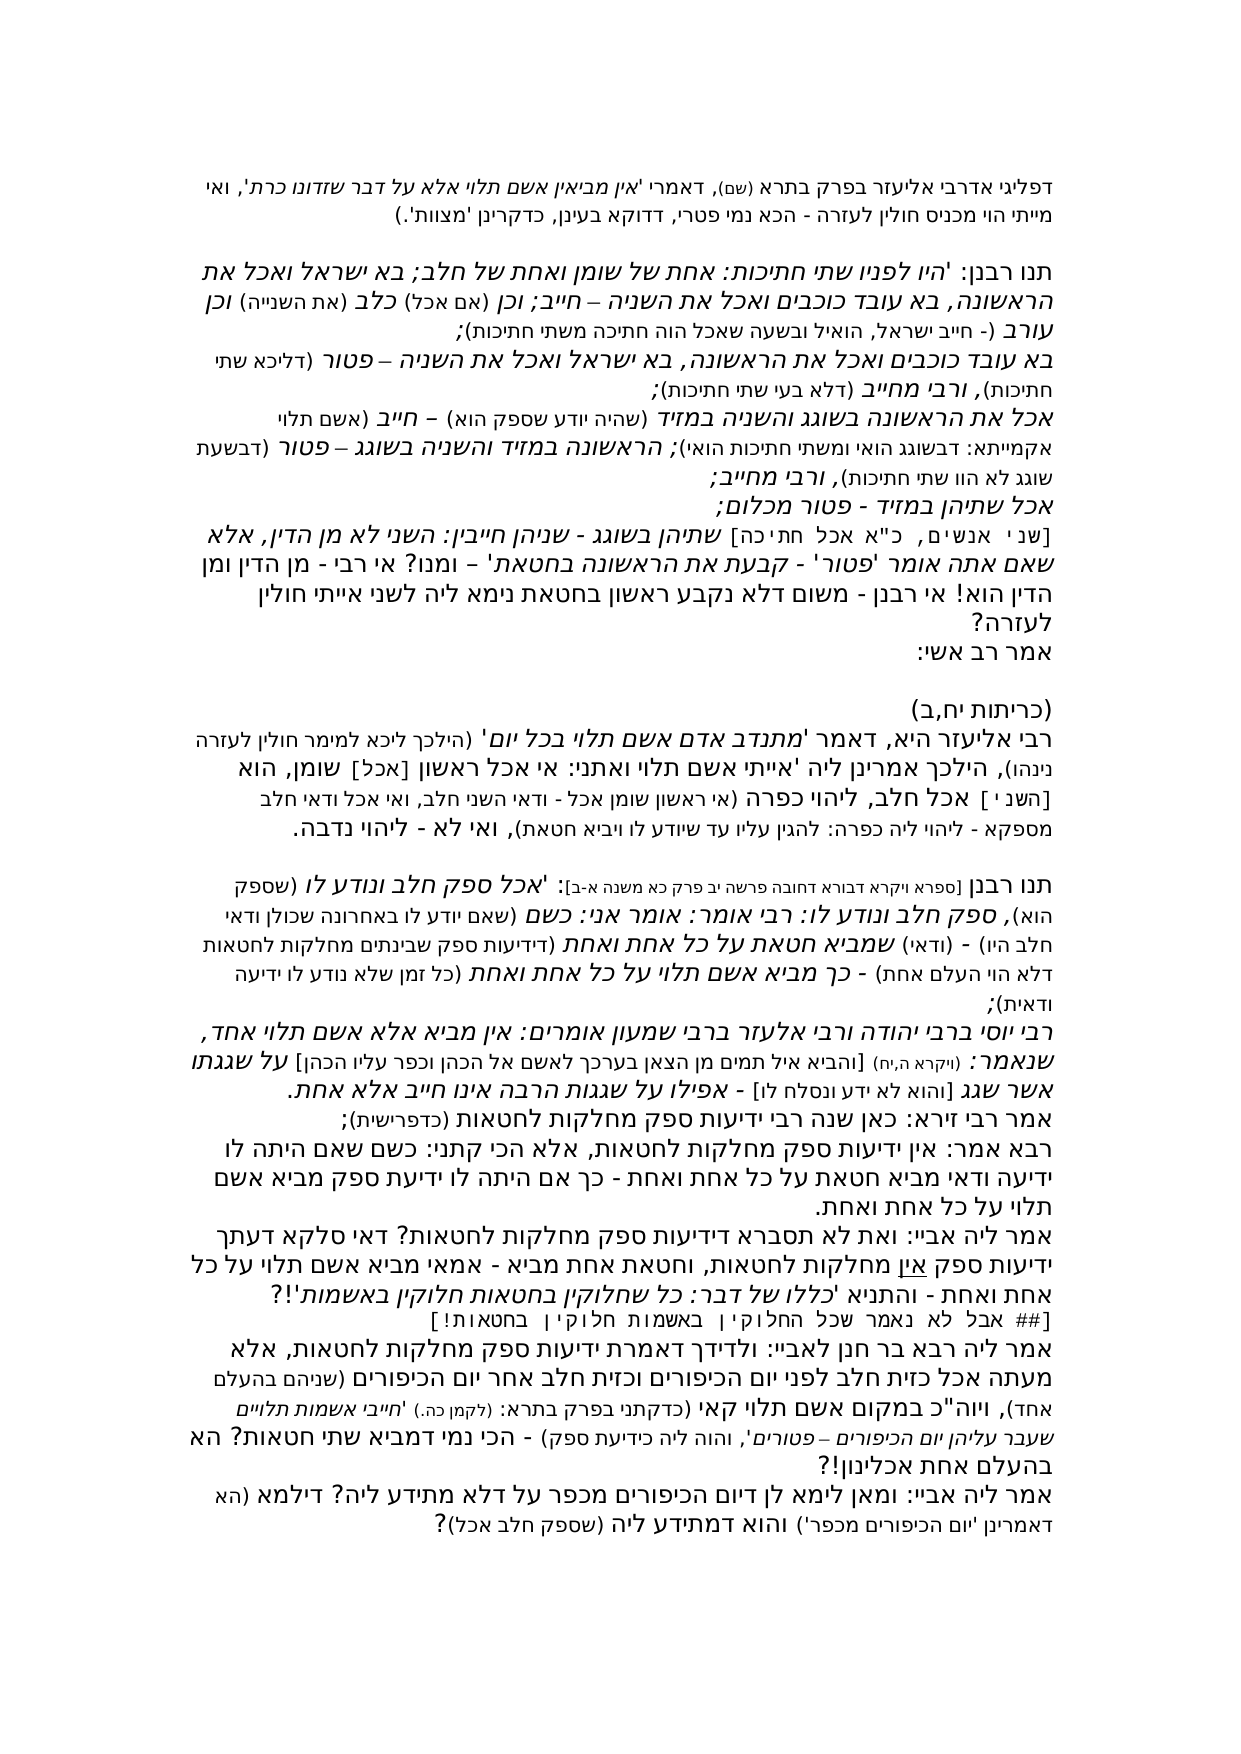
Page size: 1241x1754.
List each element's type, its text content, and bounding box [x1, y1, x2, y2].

text [## אבל לא נאמר שכל החלוקין באשמות חלוקין בחטאות!] [187, 1309, 1053, 1334]
text - דפליגי אדרבי אליעזר בפרק בתרא (שם), דאמרי 'אין מביאין אשם תלוי אלא על דבר שזדונו כרת', ואי מייתי הוי מכניס חולין לעזרה - הכא נמי פטרי, דדוקא בעינן, כדקרינן 'מצוות'.) [187, 174, 1053, 228]
text בא עובד כוכבים ואכל את הראשונה, בא ישראל ואכל את השניה – פטור (דליכא שתי חתיכות), ורבי מחייב (דלא בעי שתי חתיכות); [187, 345, 1053, 403]
text רבי יוסי ברבי יהודה ורבי אלעזר ברבי שמעון אומרים: אין מביא אלא אשם תלוי אחד, שנאמר: (ויקרא ה,יח) [והביא איל תמים מן הצאן בערכך לאשם אל הכהן וכפר עליו הכהן] על שגגתו אשר שגג [והוא לא ידע ונסלח לו] - אפילו על שגגות הרבה אינו חייב אלא אחת. [187, 1017, 1053, 1104]
text רבי אליעזר היא, דאמר 'מתנדב אדם אשם תלוי בכל יום' (הילכך ליכא למימר חולין לעזרה נינהו), הילכך אמרינן ליה 'אייתי אשם תלוי ואתני: אי אכל ראשון [אכל] שומן, הוא [השני] אכל חלב, ליהוי כפרה (אי ראשון שומן אכל - ודאי השני חלב, ואי אכל ודאי חלב מספקא - ליהוי ליה כפרה: להגין עליו עד שיודע לו ויביא חטאת), ואי לא - ליהוי נדבה. [187, 724, 1053, 842]
text אמר רב אשי: [187, 637, 1053, 666]
text תנו רבנן [ספרא ויקרא דבורא דחובה פרשה יב פרק כא משנה א-ב]: 'אכל ספק חלב ונודע לו (שספק הוא), ספק חלב ונודע לו: רבי אומר: אומר אני: כשם (שאם יודע לו באחרונה שכולן ודאי חלב היו) - (ודאי) שמביא חטאת על כל אחת ואחת (דידיעות ספק שבינתים מחלקות לחטאות דלא הוי העלם אחת) - כך מביא אשם תלוי על כל אחת ואחת (כל זמן שלא נודע לו ידיעה ודאית); [187, 871, 1053, 1017]
text (כריתות יח,ב) [187, 695, 1053, 724]
text אמר ליה אביי: ומאן לימא לן דיום הכיפורים מכפר על דלא מתידע ליה? דילמא (הא דאמרינן 'יום הכיפורים מכפר') והוא דמתידע ליה (שספק חלב אכל)? [187, 1480, 1053, 1539]
text אכל את הראשונה בשוגג והשניה במזיד (שהיה יודע שספק הוא) – חייב (אשם תלוי אקמייתא: דבשוגג הואי ומשתי חתיכות הואי); הראשונה במזיד והשניה בשוגג – פטור (דבשעת שוגג לא הוו שתי חתיכות), ורבי מחייב; [187, 403, 1053, 491]
text אמר ליה רבא בר חנן לאביי: ולדידך דאמרת ידיעות ספק מחלקות לחטאות, אלא מעתה אכל כזית חלב לפני יום הכיפורים וכזית חלב אחר יום הכיפורים (שניהם בהעלם אחד), ויוה"כ במקום אשם תלוי קאי (כדקתני בפרק בתרא: (לקמן כה.) 'חייבי אשמות תלויים שעבר עליהן יום הכיפורים – פטורים', והוה ליה כידיעת ספק) - הכי נמי דמביא שתי חטאות? הא בהעלם אחת אכלינון!? [187, 1334, 1053, 1480]
text תנו רבנן: 'היו לפניו שתי חתיכות: אחת של שומן ואחת של חלב; בא ישראל ואכל את הראשונה, בא עובד כוכבים ואכל את השניה – חייב; וכן (אם אכל) כלב (את השנייה) וכן עורב (- חייב ישראל, הואיל ובשעה שאכל הוה חתיכה משתי חתיכות); [187, 257, 1053, 345]
text [שני אנשים, כ"א אכל חתיכה] שתיהן בשוגג - שניהן חייבין: השני לא מן הדין, אלא שאם אתה אומר 'פטור' - קבעת את הראשונה בחטאת' – ומנו? אי רבי - מן הדין ומן הדין הוא! אי רבנן - משום דלא נקבע ראשון בחטאת נימא ליה לשני אייתי חולין לעזרה? [187, 520, 1053, 637]
text אכל שתיהן במזיד - פטור מכלום; [187, 491, 1053, 520]
text אמר רבי זירא: כאן שנה רבי ידיעות ספק מחלקות לחטאות (כדפרישית); [187, 1104, 1053, 1134]
text אמר ליה אביי: ואת לא תסברא דידיעות ספק מחלקות לחטאות? דאי סלקא דעתך ידיעות ספק אין מחלקות לחטאות, וחטאת אחת מביא - אמאי מביא אשם תלוי על כל אחת ואחת - והתניא 'כללו של דבר: כל שחלוקין בחטאות חלוקין באשמות'!? [187, 1221, 1053, 1309]
text רבא אמר: אין ידיעות ספק מחלקות לחטאות, אלא הכי קתני: כשם שאם היתה לו ידיעה ודאי מביא חטאת על כל אחת ואחת - כך אם היתה לו ידיעת ספק מביא אשם תלוי על כל אחת ואחת. [187, 1134, 1053, 1221]
